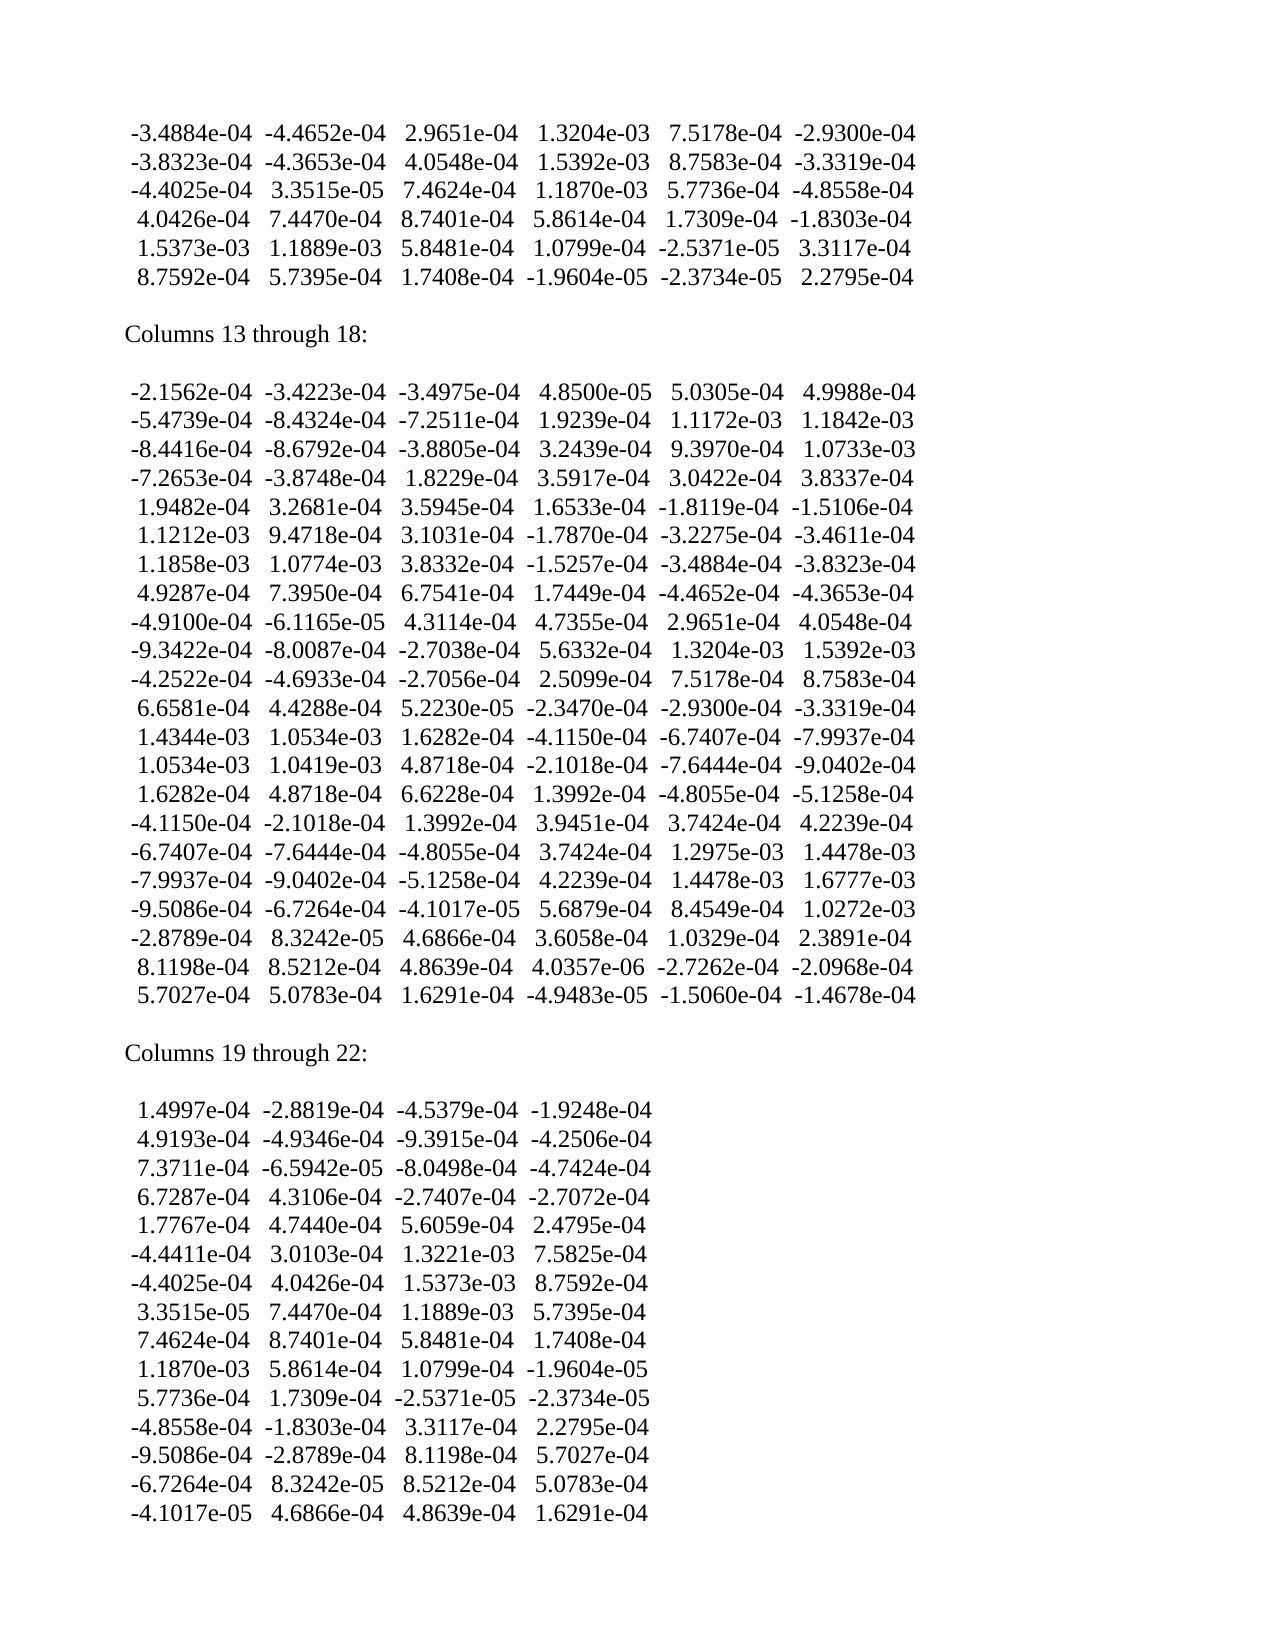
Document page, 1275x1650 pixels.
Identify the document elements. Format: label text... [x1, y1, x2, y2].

text 6.6581e-04 4.4288e-04 5.2230e-05 -2.3470e-04 -2.9300e-04 -3.3319e-04 [118, 693, 1157, 722]
text -5.4739e-04 -8.4324e-04 -7.2511e-04 1.9239e-04 1.1172e-03 1.1842e-03 [118, 406, 1157, 434]
text -9.3422e-04 -8.0087e-04 -2.7038e-04 5.6332e-04 1.3204e-03 1.5392e-03 [118, 636, 1157, 664]
text 1.1212e-03 9.4718e-04 3.1031e-04 -1.7870e-04 -3.2275e-04 -3.4611e-04 [118, 521, 1157, 549]
text -2.1562e-04 -3.4223e-04 -3.4975e-04 4.8500e-05 5.0305e-04 4.9988e-04 [118, 377, 1157, 406]
text -4.2522e-04 -4.6933e-04 -2.7056e-04 2.5099e-04 7.5178e-04 8.7583e-04 [118, 664, 1157, 693]
text -8.4416e-04 -8.6792e-04 -3.8805e-04 3.2439e-04 9.3970e-04 1.0733e-03 [118, 434, 1157, 463]
text 3.3515e-05 7.4470e-04 1.1889e-03 5.7395e-04 [118, 1297, 1157, 1326]
text 1.1858e-03 1.0774e-03 3.8332e-04 -1.5257e-04 -3.4884e-04 -3.8323e-04 [118, 549, 1157, 578]
text 5.7027e-04 5.0783e-04 1.6291e-04 -4.9483e-05 -1.5060e-04 -1.4678e-04 [118, 981, 1157, 1009]
text 8.7592e-04 5.7395e-04 1.7408e-04 -1.9604e-05 -2.3734e-05 2.2795e-04 [118, 262, 1157, 291]
text 4.9287e-04 7.3950e-04 6.7541e-04 1.7449e-04 -4.4652e-04 -4.3653e-04 [118, 578, 1157, 607]
text -9.5086e-04 -6.7264e-04 -4.1017e-05 5.6879e-04 8.4549e-04 1.0272e-03 [118, 894, 1157, 923]
text 1.6282e-04 4.8718e-04 6.6228e-04 1.3992e-04 -4.8055e-04 -5.1258e-04 [118, 779, 1157, 808]
text 1.0534e-03 1.0419e-03 4.8718e-04 -2.1018e-04 -7.6444e-04 -9.0402e-04 [118, 751, 1157, 779]
text 8.1198e-04 8.5212e-04 4.8639e-04 4.0357e-06 -2.7262e-04 -2.0968e-04 [118, 952, 1157, 981]
text -6.7264e-04 8.3242e-05 8.5212e-04 5.0783e-04 [118, 1469, 1157, 1498]
text -4.1017e-05 4.6866e-04 4.8639e-04 1.6291e-04 [118, 1498, 1157, 1527]
text -3.4884e-04 -4.4652e-04 2.9651e-04 1.3204e-03 7.5178e-04 -2.9300e-04 [118, 118, 1157, 147]
text 1.4344e-03 1.0534e-03 1.6282e-04 -4.1150e-04 -6.7407e-04 -7.9937e-04 [118, 722, 1157, 751]
text Columns 13 through 18: [118, 319, 1157, 348]
text 1.7767e-04 4.7440e-04 5.6059e-04 2.4795e-04 [118, 1211, 1157, 1239]
text -4.4411e-04 3.0103e-04 1.3221e-03 7.5825e-04 [118, 1239, 1157, 1268]
text 4.0426e-04 7.4470e-04 8.7401e-04 5.8614e-04 1.7309e-04 -1.8303e-04 [118, 204, 1157, 233]
text 4.9193e-04 -4.9346e-04 -9.3915e-04 -4.2506e-04 [118, 1124, 1157, 1153]
text 1.5373e-03 1.1889e-03 5.8481e-04 1.0799e-04 -2.5371e-05 3.3117e-04 [118, 233, 1157, 262]
text -7.2653e-04 -3.8748e-04 1.8229e-04 3.5917e-04 3.0422e-04 3.8337e-04 [118, 463, 1157, 492]
text -2.8789e-04 8.3242e-05 4.6866e-04 3.6058e-04 1.0329e-04 2.3891e-04 [118, 923, 1157, 952]
text -4.1150e-04 -2.1018e-04 1.3992e-04 3.9451e-04 3.7424e-04 4.2239e-04 [118, 808, 1157, 837]
text -9.5086e-04 -2.8789e-04 8.1198e-04 5.7027e-04 [118, 1441, 1157, 1469]
text 7.3711e-04 -6.5942e-05 -8.0498e-04 -4.7424e-04 [118, 1153, 1157, 1182]
text 1.9482e-04 3.2681e-04 3.5945e-04 1.6533e-04 -1.8119e-04 -1.5106e-04 [118, 492, 1157, 521]
text -4.9100e-04 -6.1165e-05 4.3114e-04 4.7355e-04 2.9651e-04 4.0548e-04 [118, 607, 1157, 636]
text 1.1870e-03 5.8614e-04 1.0799e-04 -1.9604e-05 [118, 1354, 1157, 1383]
text 5.7736e-04 1.7309e-04 -2.5371e-05 -2.3734e-05 [118, 1383, 1157, 1412]
text 7.4624e-04 8.7401e-04 5.8481e-04 1.7408e-04 [118, 1326, 1157, 1354]
text -4.4025e-04 3.3515e-05 7.4624e-04 1.1870e-03 5.7736e-04 -4.8558e-04 [118, 176, 1157, 204]
text -4.4025e-04 4.0426e-04 1.5373e-03 8.7592e-04 [118, 1268, 1157, 1297]
text -3.8323e-04 -4.3653e-04 4.0548e-04 1.5392e-03 8.7583e-04 -3.3319e-04 [118, 147, 1157, 176]
text Columns 19 through 22: [118, 1038, 1157, 1067]
text 1.4997e-04 -2.8819e-04 -4.5379e-04 -1.9248e-04 [118, 1096, 1157, 1124]
text 6.7287e-04 4.3106e-04 -2.7407e-04 -2.7072e-04 [118, 1182, 1157, 1211]
text -7.9937e-04 -9.0402e-04 -5.1258e-04 4.2239e-04 1.4478e-03 1.6777e-03 [118, 866, 1157, 894]
text -4.8558e-04 -1.8303e-04 3.3117e-04 2.2795e-04 [118, 1412, 1157, 1441]
text -6.7407e-04 -7.6444e-04 -4.8055e-04 3.7424e-04 1.2975e-03 1.4478e-03 [118, 837, 1157, 866]
